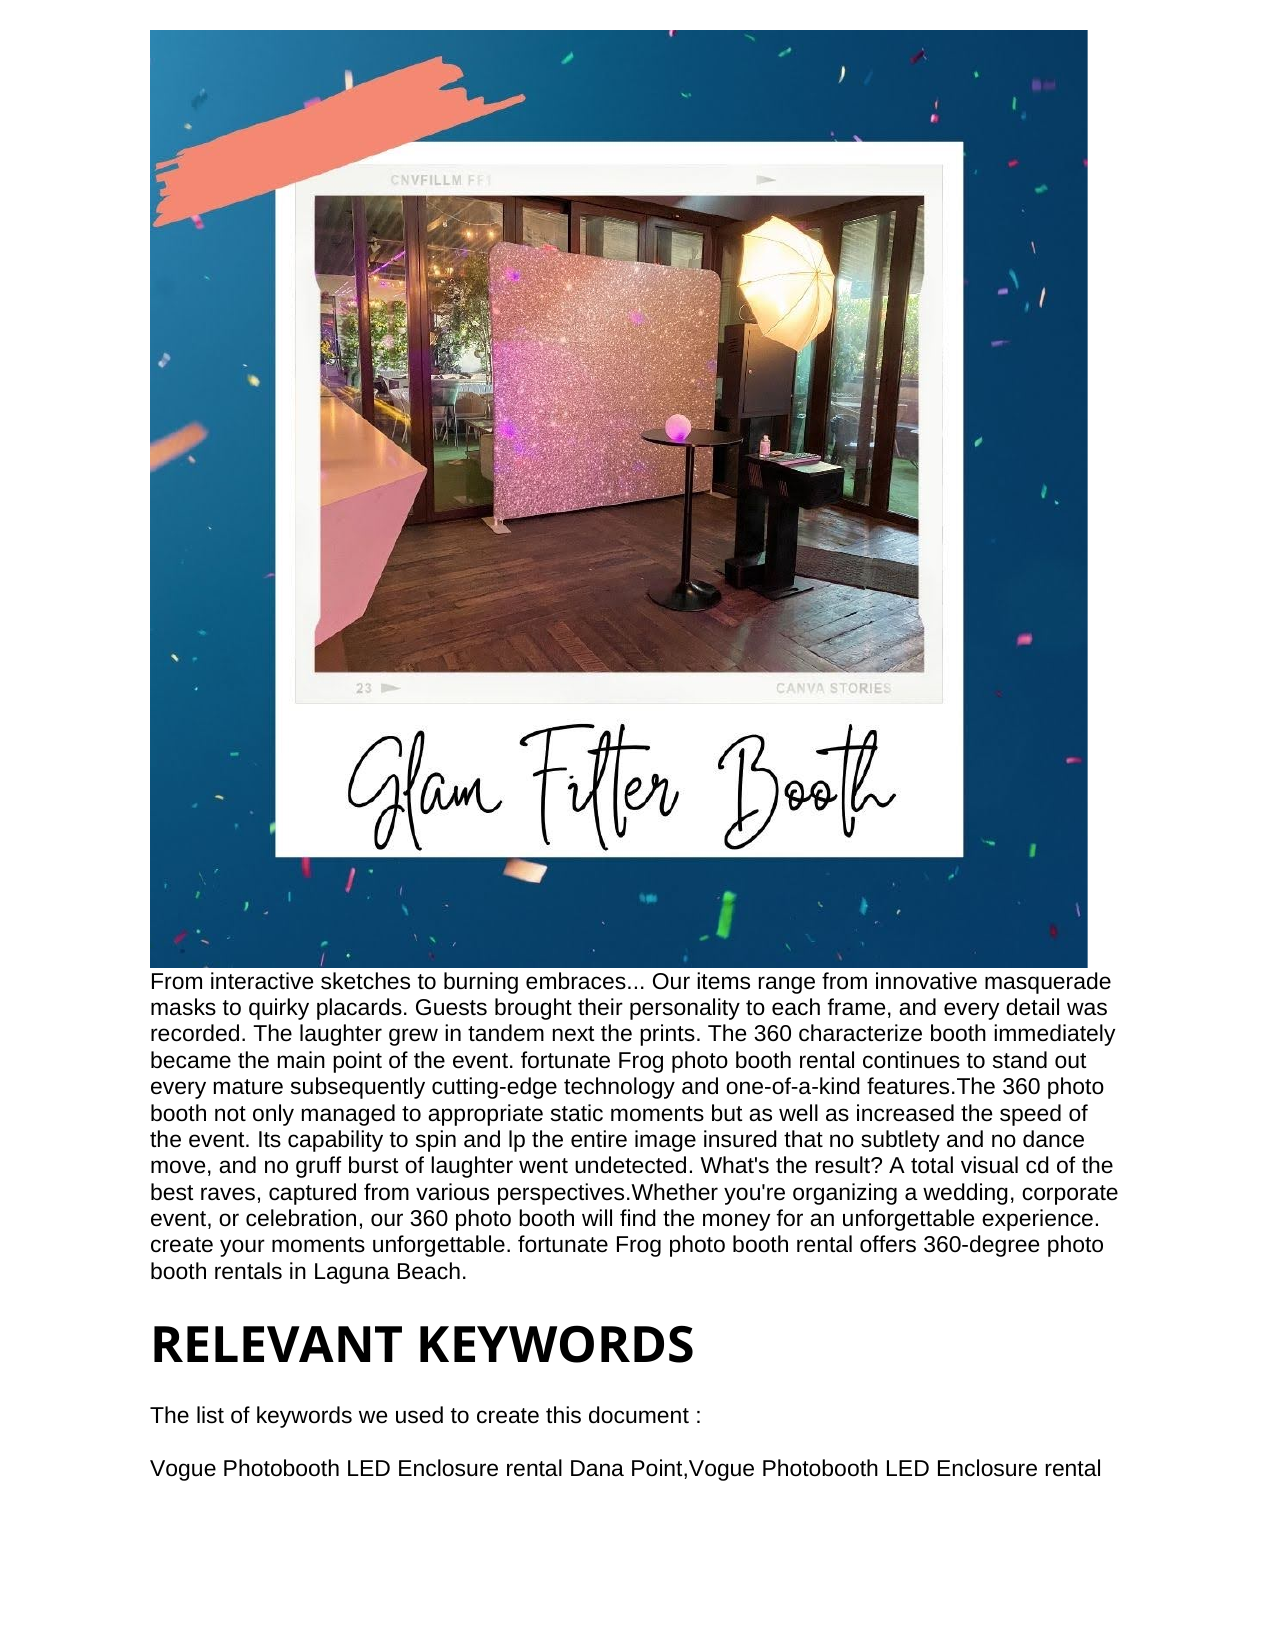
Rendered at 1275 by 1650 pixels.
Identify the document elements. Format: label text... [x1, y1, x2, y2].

subtitle RELEVANT KEYWORDS [150, 1309, 1125, 1377]
text From interactive sketches to burning embraces... Our items range from innovative masquerade masks to quirky placards. Guests brought their personality to each frame, and every detail was recorded. The laughter grew in tandem next the prints. The 360 characterize booth immediately became the main point of the event. fortunate Frog photo booth rental continues to stand out every mature subsequently cutting-edge technology and one-of-a-kind features.The 360 photo booth not only managed to appropriate static moments but as well as increased the speed of the event. Its capability to spin and lp the entire image insured that no subtlety and no dance move, and no gruff burst of laughter went undetected. What's the result? A total visual cd of the best raves, captured from various perspectives.Whether you're organizing a wedding, corporate event, or celebration, our 360 photo booth will find the money for an unforgettable experience. create your moments unforgettable. fortunate Frog photo booth rental offers 360-degree photo booth rentals in Laguna Beach. [150, 968, 1125, 1284]
text The list of keywords we used to create this document : [150, 1402, 1125, 1428]
text Vogue Photobooth LED Enclosure rental Dana Point,Vogue Photobooth LED Enclosure rental [150, 1455, 1125, 1481]
picture [150, 30, 1088, 968]
